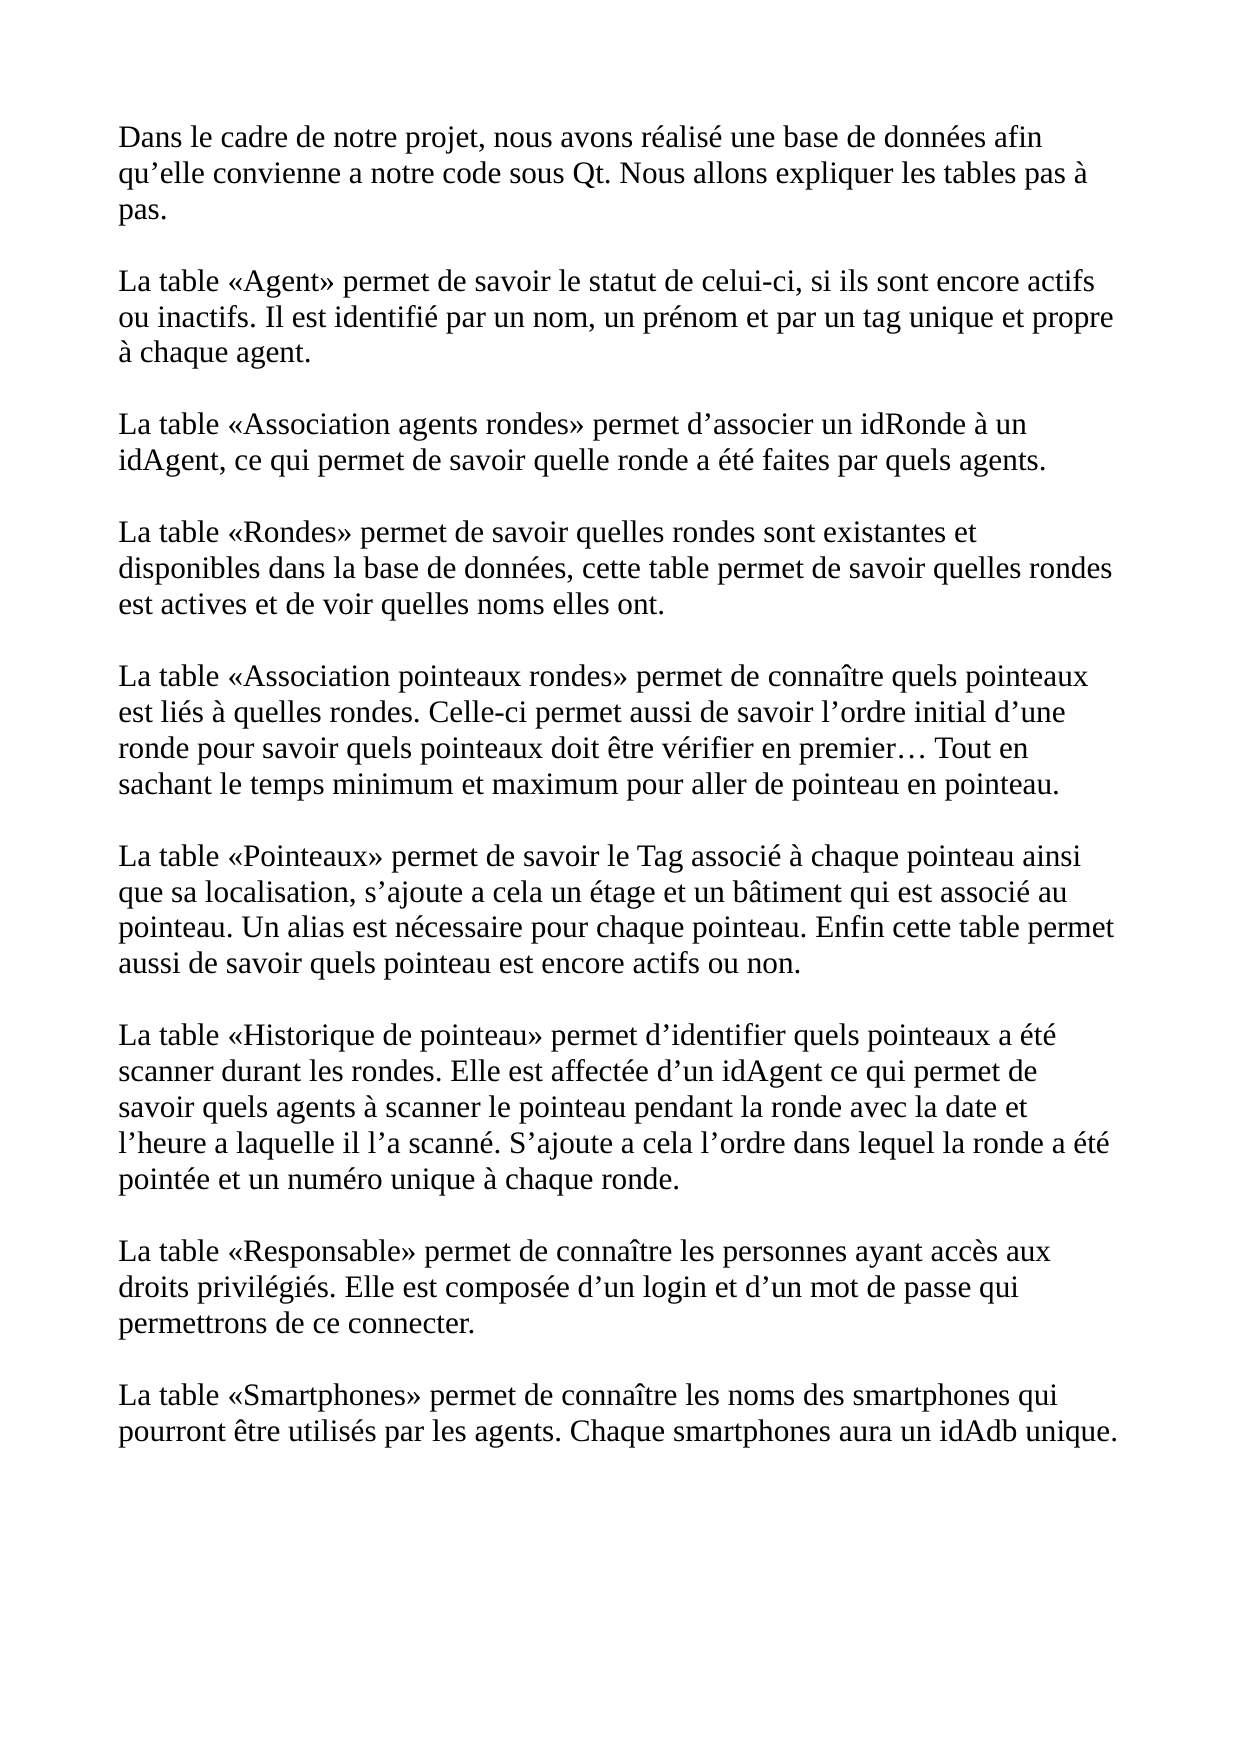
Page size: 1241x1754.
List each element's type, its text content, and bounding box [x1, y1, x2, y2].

text La table «Responsable» permet de connaître les personnes ayant accès aux droits privilégiés. Elle est composée d’un login et d’un mot de passe qui permettrons de ce connecter. [118, 1232, 1122, 1340]
text La table «Rondes» permet de savoir quelles rondes sont existantes et disponibles dans la base de données, cette table permet de savoir quelles rondes est actives et de voir quelles noms elles ont. [118, 513, 1122, 621]
text La table «Association pointeaux rondes» permet de connaître quels pointeaux est liés à quelles rondes. Celle-ci permet aussi de savoir l’ordre initial d’une ronde pour savoir quels pointeaux doit être vérifier en premier… Tout en sachant le temps minimum et maximum pour aller de pointeau en pointeau. [118, 657, 1122, 801]
text La table «Association agents rondes» permet d’associer un idRonde à un idAgent, ce qui permet de savoir quelle ronde a été faites par quels agents. [118, 406, 1122, 477]
text La table «Pointeaux» permet de savoir le Tag associé à chaque pointeau ainsi que sa localisation, s’ajoute a cela un étage et un bâtiment qui est associé au pointeau. Un alias est nécessaire pour chaque pointeau. Enfin cette table permet aussi de savoir quels pointeau est encore actifs ou non. [118, 837, 1122, 981]
text La table «Smartphones» permet de connaître les noms des smartphones qui pourront être utilisés par les agents. Chaque smartphones aura un idAdb unique. [118, 1376, 1122, 1448]
text Dans le cadre de notre projet, nous avons réalisé une base de données afin qu’elle convienne a notre code sous Qt. Nous allons expliquer les tables pas à pas. [118, 118, 1122, 226]
text La table «Agent» permet de savoir le statut de celui-ci, si ils sont encore actifs ou inactifs. Il est identifié par un nom, un prénom et par un tag unique et propre à chaque agent. [118, 262, 1122, 370]
text La table «Historique de pointeau» permet d’identifier quels pointeaux a été scanner durant les rondes. Elle est affectée d’un idAgent ce qui permet de savoir quels agents à scanner le pointeau pendant la ronde avec la date et l’heure a laquelle il l’a scanné. S’ajoute a cela l’ordre dans lequel la ronde a été pointée et un numéro unique à chaque ronde. [118, 1017, 1122, 1196]
